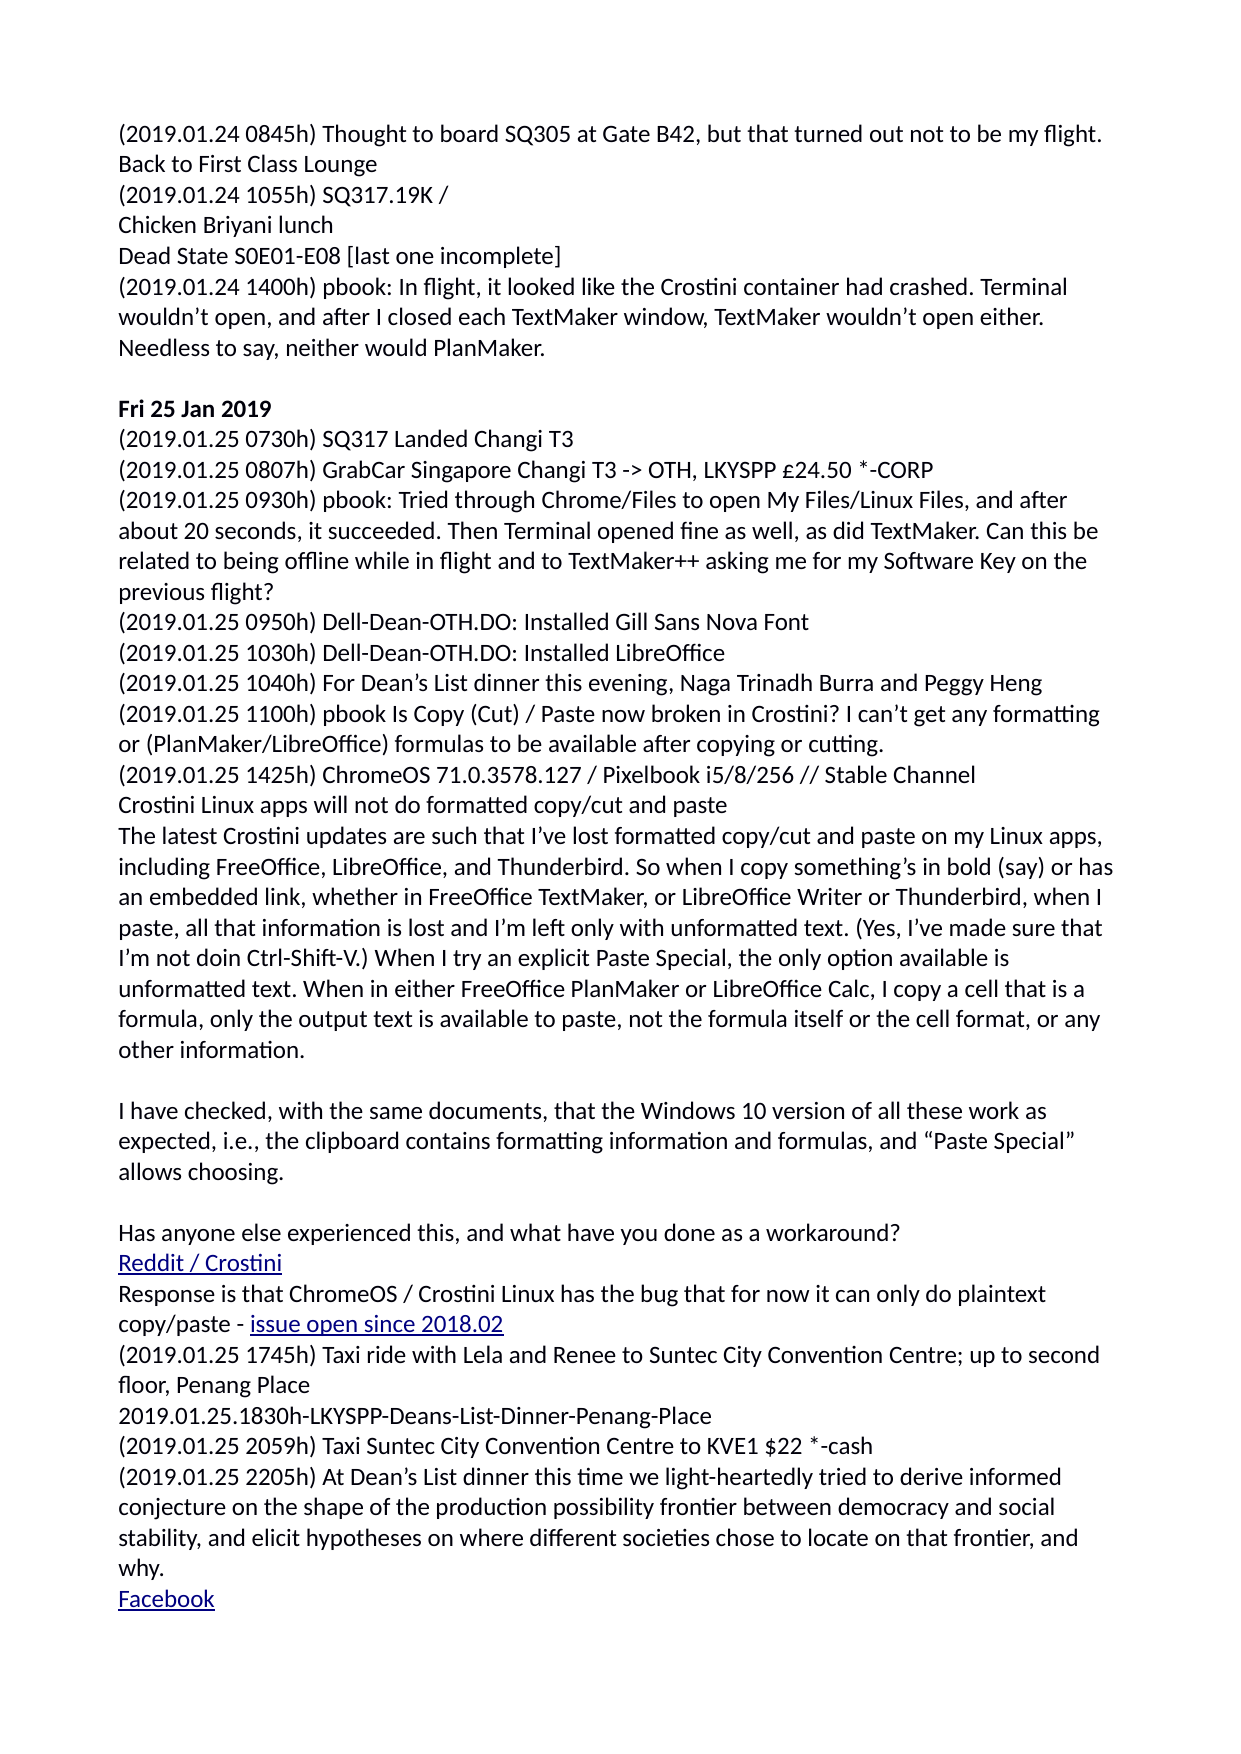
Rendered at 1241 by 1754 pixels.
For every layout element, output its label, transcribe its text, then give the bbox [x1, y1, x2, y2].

text (2019.01.24 1400h) pbook: In flight, it looked like the Crostini container had crashed. Terminal wouldn’t open, and after I closed each TextMaker window, TextMaker wouldn’t open either. Needless to say, neither would PlanMaker. [118, 271, 1122, 362]
text (2019.01.25 0950h) Dell-Dean-OTH.DO: Installed Gill Sans Nova Font [118, 606, 1122, 637]
text (2019.01.25 1040h) For Dean’s List dinner this evening, Naga Trinadh Burra and Peggy Heng [118, 667, 1122, 698]
text (2019.01.24 0845h) Thought to board SQ305 at Gate B42, but that turned out not to be my flight. Back to First Class Lounge [118, 118, 1122, 179]
text (2019.01.25 0930h) pbook: Tried through Chrome/Files to open My Files/Linux Files, and after about 20 seconds, it succeeded. Then Terminal opened fine as well, as did TextMaker. Can this be related to being offline while in flight and to TextMaker++ asking me for my Software Key on the previous flight? [118, 484, 1122, 606]
text Response is that ChromeOS / Crostini Linux has the bug that for now it can only do plaintext copy/paste - issue open since 2018.02 [118, 1278, 1122, 1339]
text Has anyone else experienced this, and what have you done as a workaround? [118, 1217, 1122, 1247]
text (2019.01.25 1425h) ChromeOS 71.0.3578.127 / Pixelbook i5/8/256 // Stable Channel [118, 759, 1122, 789]
text (2019.01.25 1745h) Taxi ride with Lela and Renee to Suntec City Convention Centre; up to second floor, Penang Place [118, 1339, 1122, 1400]
text (2019.01.25 1100h) pbook Is Copy (Cut) / Paste now broken in Crostini? I can’t get any formatting or (PlanMaker/LibreOffice) formulas to be available after copying or cutting. [118, 698, 1122, 759]
text (2019.01.25 0807h) GrabCar Singapore Changi T3 -> OTH, LKYSPP £24.50 *-CORP [118, 454, 1122, 484]
text (2019.01.25 0730h) SQ317 Landed Changi T3 [118, 423, 1122, 454]
text Fri 25 Jan 2019 [118, 393, 1122, 423]
text (2019.01.25 2059h) Taxi Suntec City Convention Centre to KVE1 $22 *-cash [118, 1431, 1122, 1461]
text I have checked, with the same documents, that the Windows 10 version of all these work as expected, i.e., the clipboard contains formatting information and formulas, and “Paste Special” allows choosing. [118, 1095, 1122, 1186]
text Crostini Linux apps will not do formatted copy/cut and paste [118, 789, 1122, 820]
text 2019.01.25.1830h-LKYSPP-Deans-List-Dinner-Penang-Place [118, 1400, 1122, 1431]
text (2019.01.24 1055h) SQ317.19K / [118, 179, 1122, 210]
text (2019.01.25 2205h) At Dean’s List dinner this time we light-heartedly tried to derive informed conjecture on the shape of the production possibility frontier between democracy and social stability, and elicit hypotheses on where different societies chose to locate on that frontier, and why. [118, 1461, 1122, 1583]
text (2019.01.25 1030h) Dell-Dean-OTH.DO: Installed LibreOffice [118, 637, 1122, 667]
text Facebook [118, 1583, 1122, 1614]
text Reddit / Crostini [118, 1247, 1122, 1278]
text The latest Crostini updates are such that I’ve lost formatted copy/cut and paste on my Linux apps, including FreeOffice, LibreOffice, and Thunderbird. So when I copy something’s in bold (say) or has an embedded link, whether in FreeOffice TextMaker, or LibreOffice Writer or Thunderbird, when I paste, all that information is lost and I’m left only with unformatted text. (Yes, I’ve made sure that I’m not doin Ctrl-Shift-V.) When I try an explicit Paste Special, the only option available is unformatted text. When in either FreeOffice PlanMaker or LibreOffice Calc, I copy a cell that is a formula, only the output text is available to paste, not the formula itself or the cell format, or any other information. [118, 820, 1122, 1064]
text Dead State S0E01-E08 [last one incomplete] [118, 240, 1122, 271]
text Chicken Briyani lunch [118, 210, 1122, 240]
